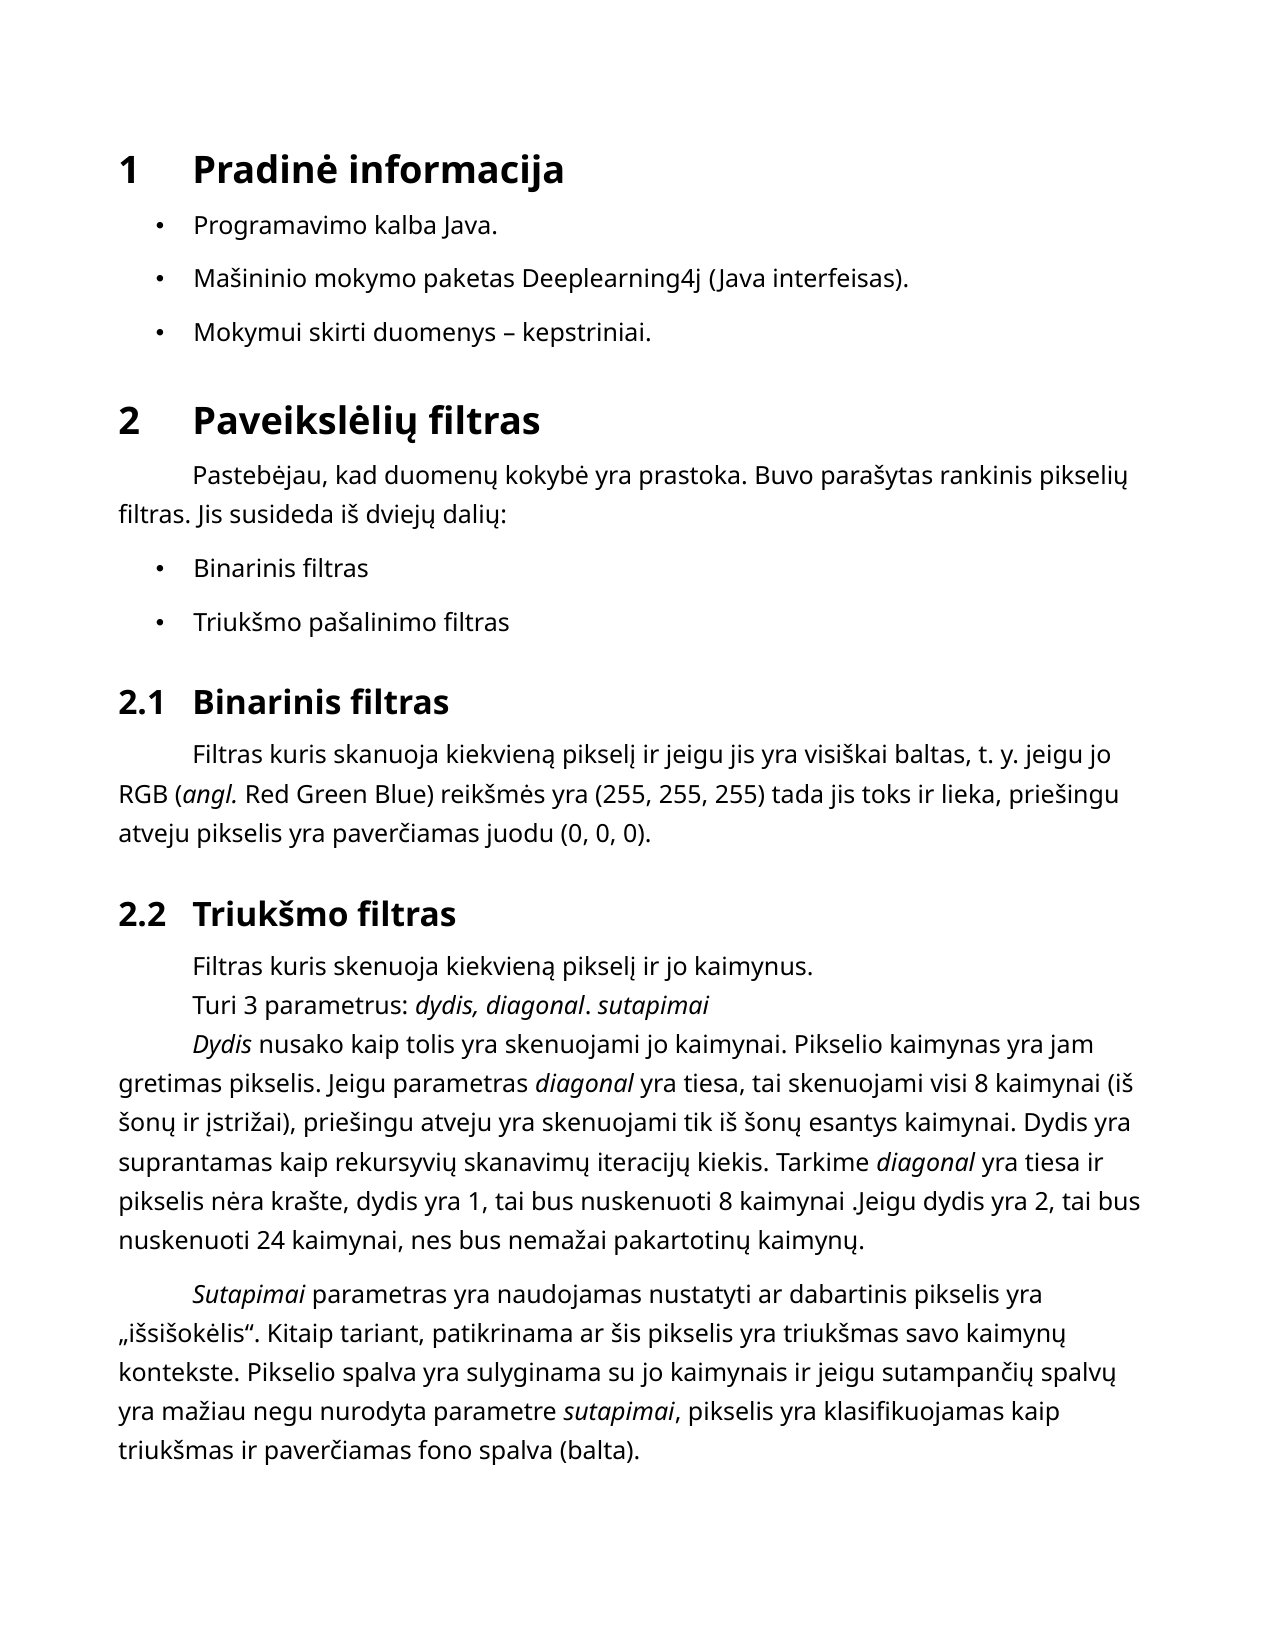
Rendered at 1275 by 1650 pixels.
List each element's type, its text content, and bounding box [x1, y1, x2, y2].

subtitle Triukšmo filtras [118, 890, 1157, 936]
text Pastebėjau, kad duomenų kokybė yra prastoka. Buvo parašytas rankinis pikselių filtras. Jis susideda iš dviejų dalių: [118, 458, 1157, 531]
subtitle Binarinis filtras [118, 679, 1157, 725]
list Programavimo kalba Java. [156, 207, 1157, 241]
text Filtras kuris skanuoja kiekvieną pikselį ir jeigu jis yra visiškai baltas, t. y. jeigu jo RGB (angl. Red Green Blue) reikšmės yra (255, 255, 255) tada jis toks ir lieka, priešingu atveju pikselis yra paverčiamas juodu (0, 0, 0). [118, 737, 1157, 849]
text Sutapimai parametras yra naudojamas nustatyti ar dabartinis pikselis yra „išsišokėlis“. Kitaip tariant, patikrinama ar šis pikselis yra triukšmas savo kaimynų kontekste. Pikselio spalva yra sulyginama su jo kaimynais ir jeigu sutampančių spalvų yra mažiau negu nurodyta parametre sutapimai, pikselis yra klasifikuojamas kaip triukšmas ir paverčiamas fono spalva (balta). [118, 1276, 1157, 1467]
list Mašininio mokymo paketas Deeplearning4j (Java interfeisas). [156, 261, 1157, 295]
list Mokymui skirti duomenys – kepstriniai. [156, 315, 1157, 349]
list Triukšmo pašalinimo filtras [156, 604, 1157, 638]
text Filtras kuris skenuoja kiekvieną pikselį ir jo kaimynus. Turi 3 parametrus: dydis, diagonal. sutapimai Dydis nusako kaip tolis yra skenuojami jo kaimynai. Pikselio kaimynas yra jam gretimas pikselis. Jeigu parametras diagonal yra tiesa, tai skenuojami visi 8 kaimynai (iš šonų ir įstrižai), priešingu atveju yra skenuojami tik iš šonų esantys kaimynai. Dydis yra suprantamas kaip rekursyvių skanavimų iteracijų kiekis. Tarkime diagonal yra tiesa ir pikselis nėra krašte, dydis yra 1, tai bus nuskenuoti 8 kaimynai .Jeigu dydis yra 2, tai bus nuskenuoti 24 kaimynai, nes bus nemažai pakartotinų kaimynų. [118, 948, 1157, 1257]
subtitle Pradinė informacija [118, 143, 1157, 195]
list Binarinis filtras [156, 551, 1157, 585]
subtitle Paveikslėlių filtras [118, 393, 1157, 445]
